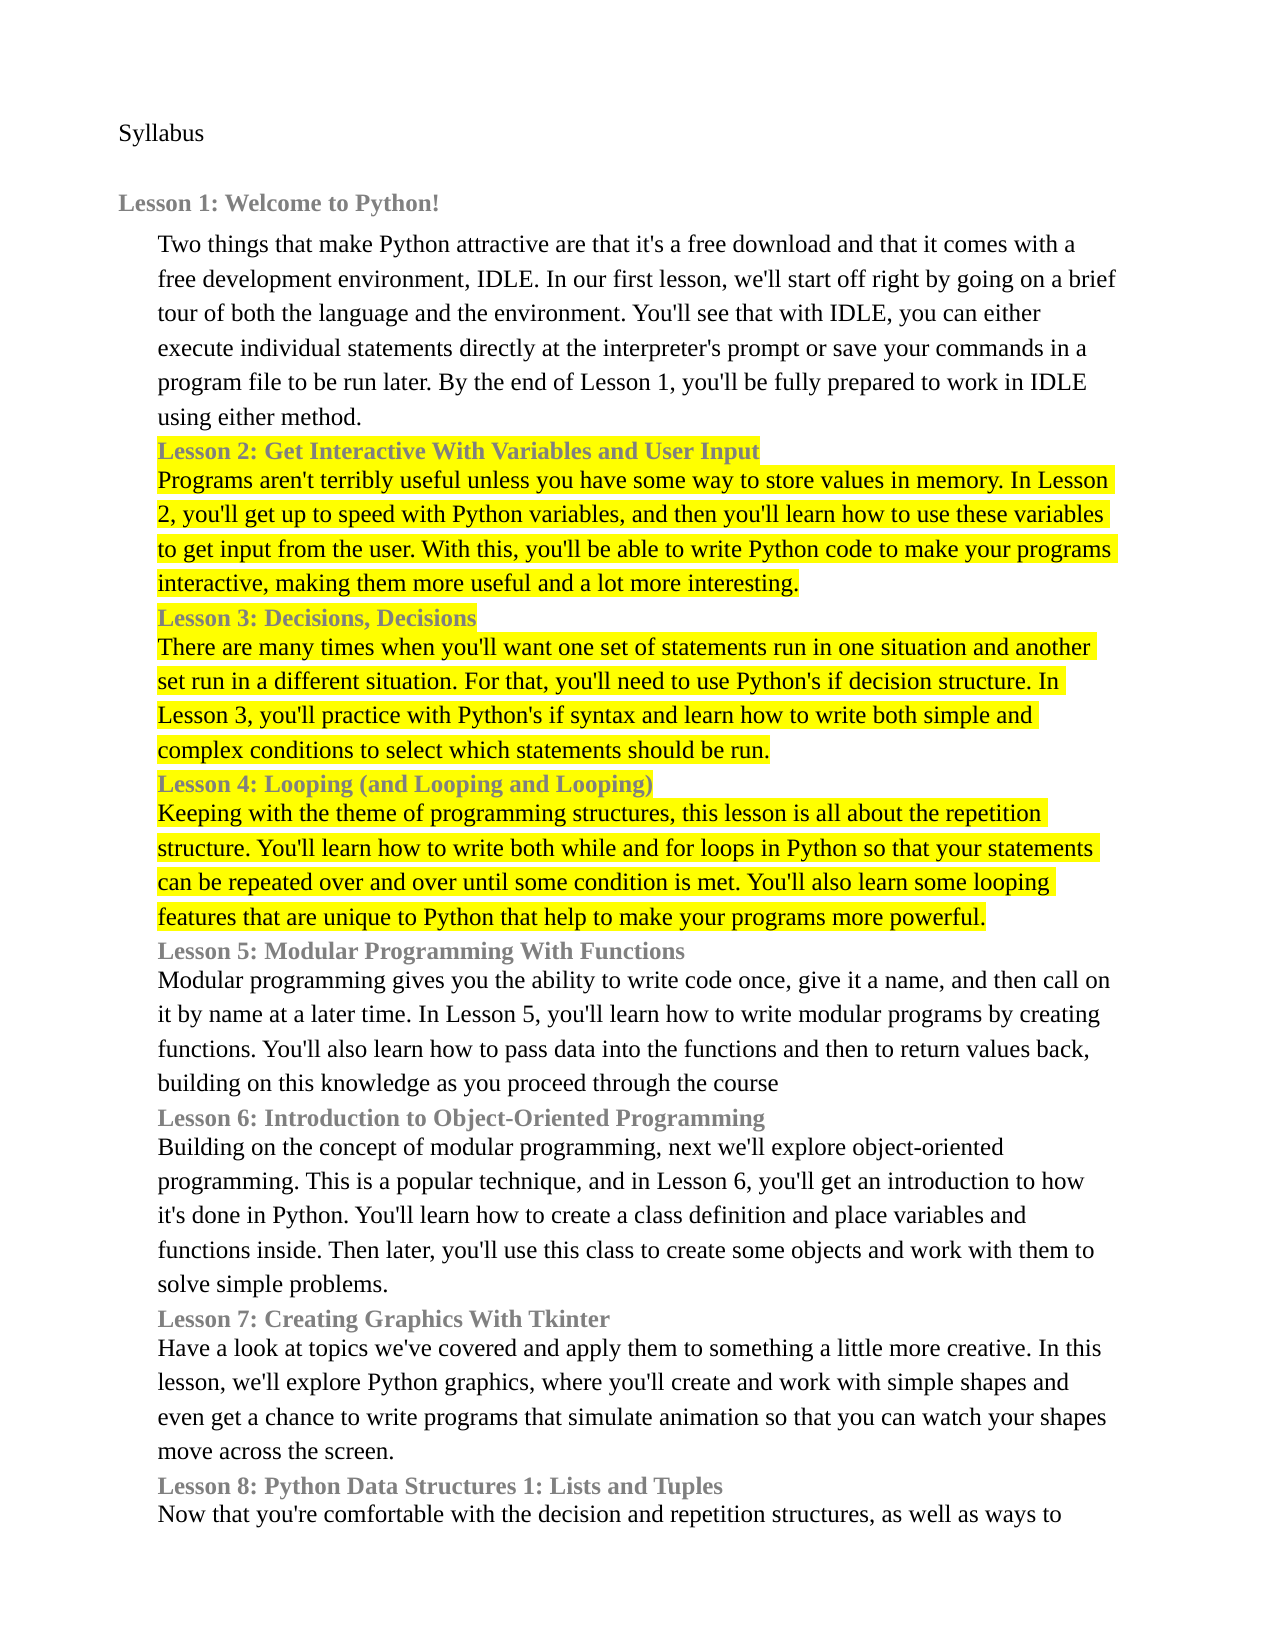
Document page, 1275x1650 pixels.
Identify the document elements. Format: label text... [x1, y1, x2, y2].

text Now that you're comfortable with the decision and repetition structures, as well as ways to [157, 1499, 1118, 1528]
text Modular programming gives you the ability to write code once, give it a name, and then call on it by name at a later time. In Lesson 5, you'll learn how to write modular programs by creating functions. You'll also learn how to pass data into the functions and then to return values back, building on this knowledge as you proceed through the course [157, 965, 1118, 1097]
subtitle Lesson 3: Decisions, Decisions [157, 603, 1118, 632]
text Keeping with the theme of programming structures, this lesson is all about the repetition structure. You'll learn how to write both while and for loops in Python so that your statements can be repeated over and over until some condition is met. You'll also learn some looping features that are unique to Python that help to make your programs more powerful. [157, 798, 1118, 931]
text Building on the concept of modular programming, next we'll explore object-oriented programming. This is a popular technique, and in Lesson 6, you'll get an introduction to how it's done in Python. You'll learn how to create a class definition and place variables and functions inside. Then later, you'll use this class to create some objects and work with them to solve simple problems. [157, 1132, 1118, 1298]
subtitle Lesson 2: Get Interactive With Variables and User Input [157, 436, 1118, 465]
subtitle Lesson 4: Looping (and Looping and Looping) [157, 769, 1118, 798]
subtitle Lesson 6: Introduction to Object-Oriented Programming [157, 1103, 1118, 1132]
text Have a look at topics we've covered and apply them to something a little more creative. In this lesson, we'll explore Python graphics, where you'll create and work with simple shapes and even get a chance to write programs that simulate animation so that you can watch your shapes move across the screen. [157, 1333, 1118, 1465]
subtitle Lesson 7: Creating Graphics With Tkinter [157, 1304, 1118, 1333]
text There are many times when you'll want one set of statements run in one situation and another set run in a different situation. For that, you'll need to use Python's if decision structure. In Lesson 3, you'll practice with Python's if syntax and learn how to write both simple and complex conditions to select which statements should be run. [157, 632, 1118, 764]
text Two things that make Python attractive are that it's a free download and that it comes with a free development environment, IDLE. In our first lesson, we'll start off right by going on a brief tour of both the language and the environment. You'll see that with IDLE, you can either execute individual statements directly at the interpreter's prompt or save your commands in a program file to be run later. By the end of Lesson 1, you'll be fully prepared to work in IDLE using either method. [157, 229, 1118, 431]
subtitle Lesson 1: Welcome to Python! [118, 188, 1157, 217]
subtitle Lesson 8: Python Data Structures 1: Lists and Tuples [157, 1471, 1118, 1499]
subtitle Lesson 5: Modular Programming With Functions [157, 936, 1118, 965]
text Programs aren't terribly useful unless you have some way to store values in memory. In Lesson 2, you'll get up to speed with Python variables, and then you'll learn how to use these variables to get input from the user. With this, you'll be able to write Python code to make your programs interactive, making them more useful and a lot more interesting. [157, 465, 1118, 597]
text Syllabus [118, 118, 1157, 147]
